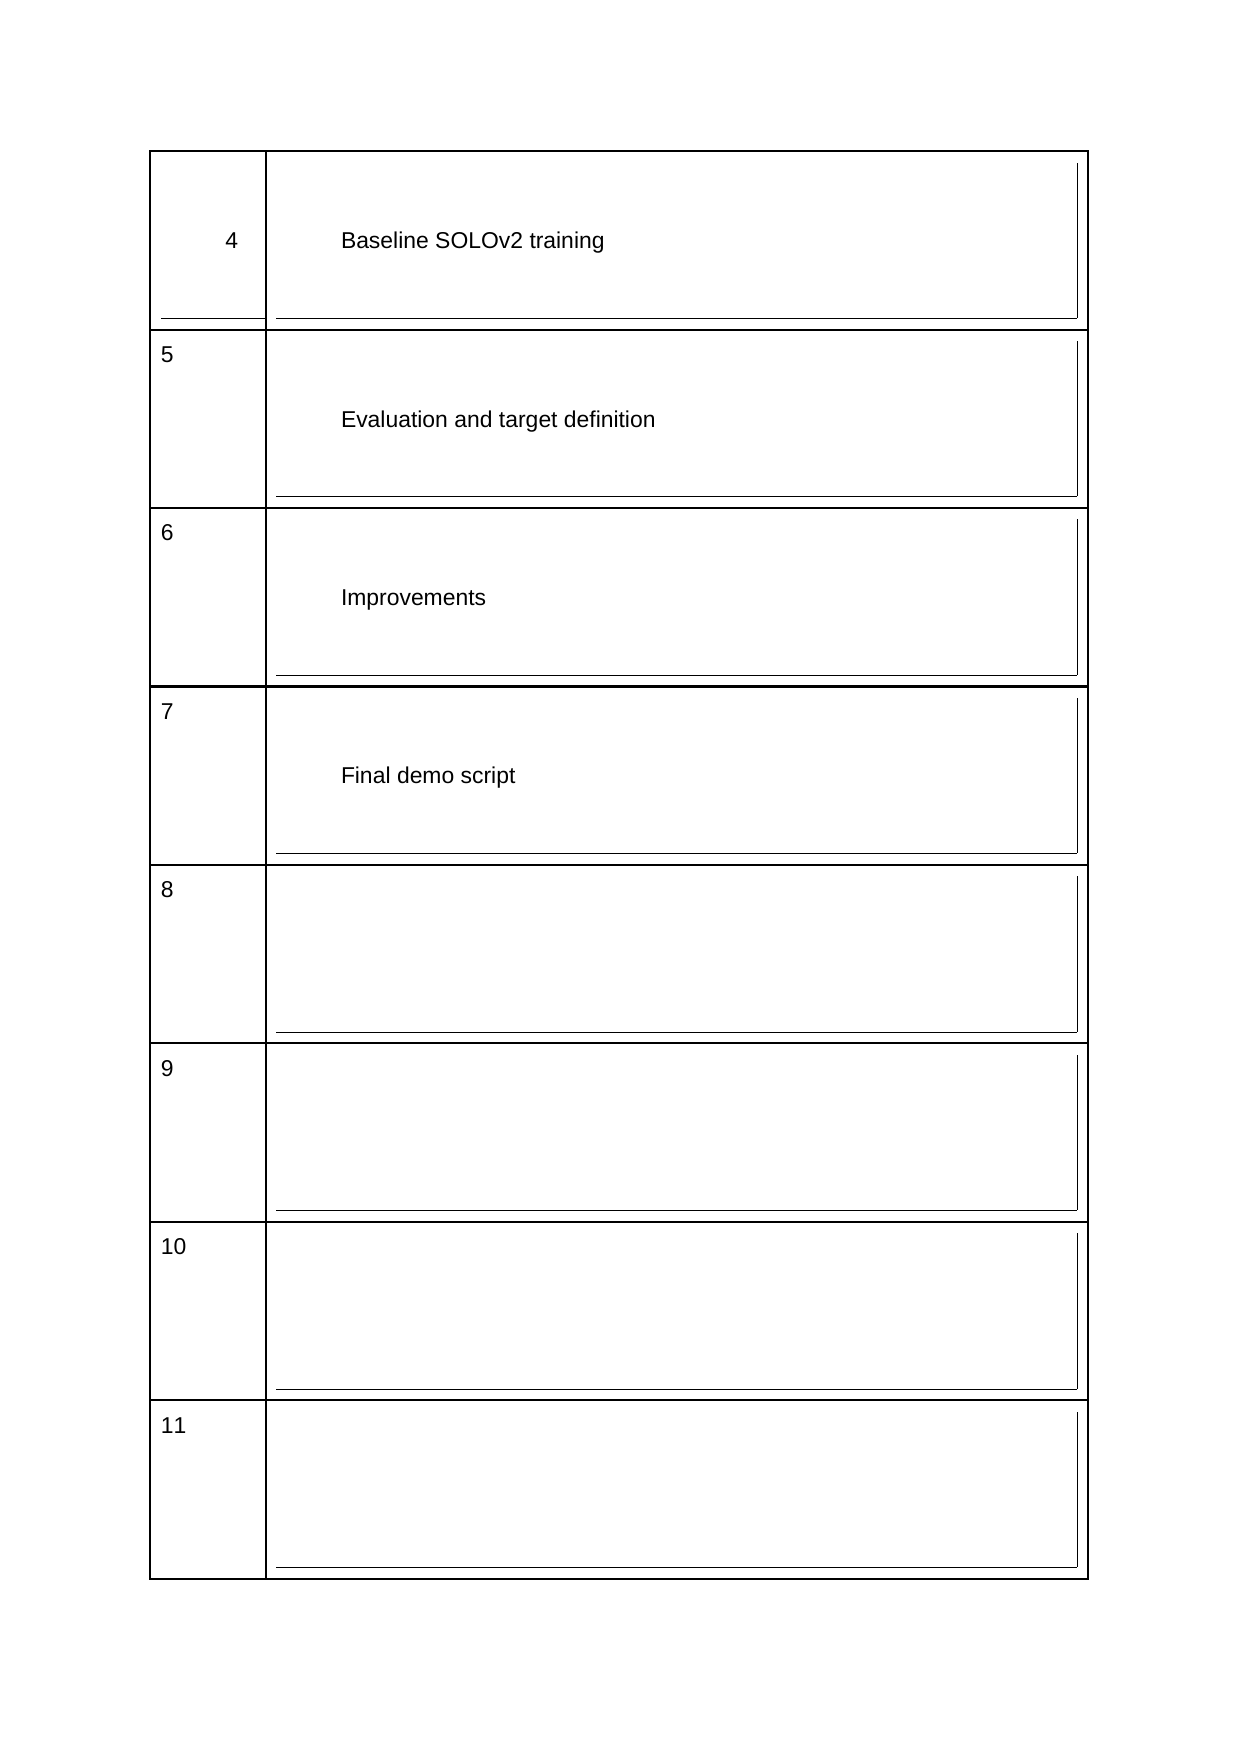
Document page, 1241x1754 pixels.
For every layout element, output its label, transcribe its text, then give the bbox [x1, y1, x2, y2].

table_cell 7 [151, 688, 265, 864]
table_cell Baseline SOLOv2 training [267, 152, 1087, 328]
table_cell Final demo script [267, 688, 1087, 864]
table_cell [267, 1044, 1087, 1221]
table_cell 10 [151, 1223, 265, 1399]
table_cell 5 [151, 331, 265, 507]
table_cell Evaluation and target definition [267, 331, 1087, 507]
table_cell 9 [151, 1044, 265, 1221]
table_cell [267, 1401, 1087, 1577]
table_cell [267, 866, 1087, 1042]
table_cell 11 [151, 1401, 265, 1577]
table_cell Improvements [267, 509, 1087, 685]
table_cell 6 [151, 509, 265, 685]
table_cell 4 [151, 152, 265, 328]
table_cell 8 [151, 866, 265, 1042]
table_cell [267, 1223, 1087, 1399]
